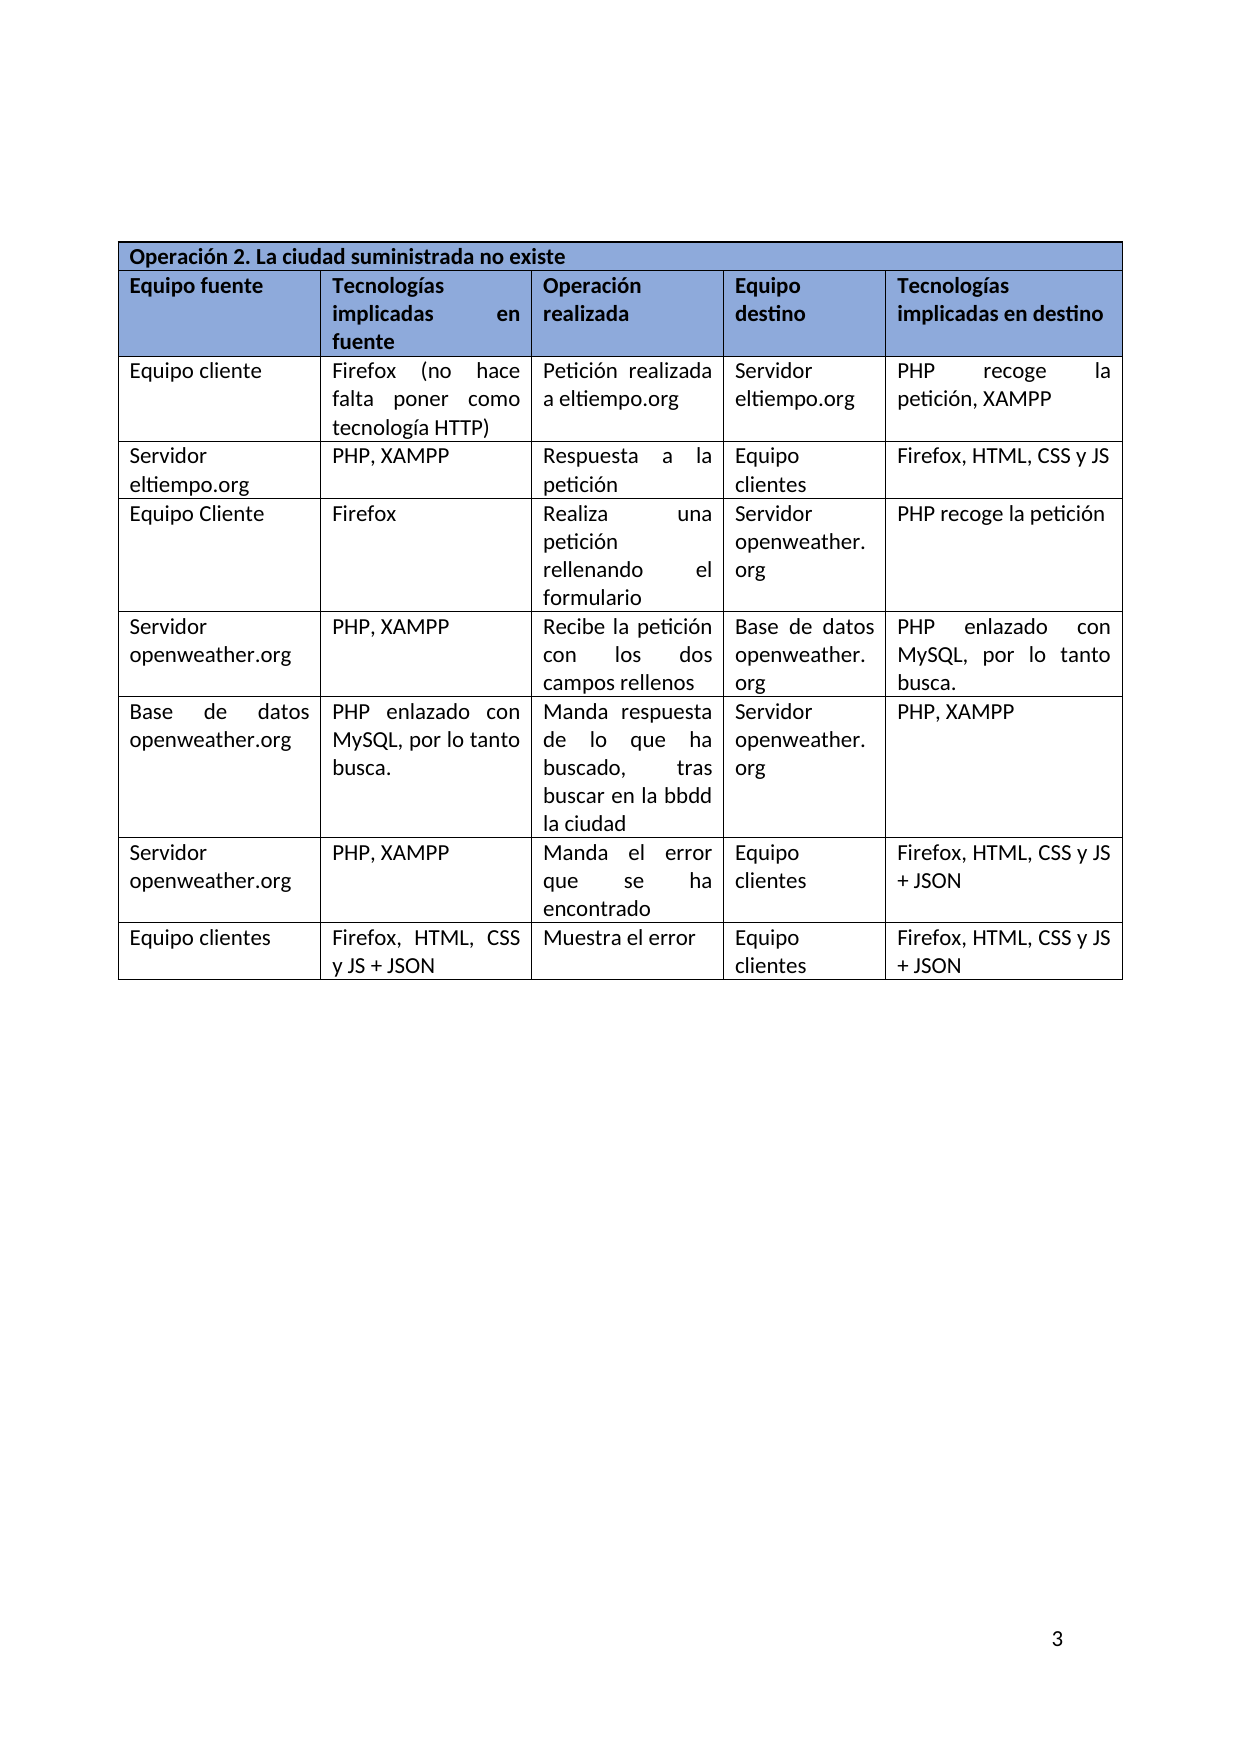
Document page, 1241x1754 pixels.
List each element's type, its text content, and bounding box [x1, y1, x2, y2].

table_cell Firefox, HTML, CSS y JS + JSON [886, 923, 1122, 979]
table_cell Equipo clientes [724, 838, 885, 922]
table_cell Servidor eltiempo.org [724, 357, 885, 441]
table_cell Equipo cliente [119, 357, 320, 441]
table_cell Manda respuesta de lo que ha buscado, tras buscar en la bbdd la ciudad [532, 697, 723, 837]
table_cell Petición realizada a eltiempo.org [532, 357, 723, 441]
table_cell Firefox (no hace falta poner como tecnología HTTP) [321, 357, 531, 441]
table_cell Base de datos openweather.org [724, 612, 885, 696]
table_cell Recibe la petición con los dos campos rellenos [532, 612, 723, 696]
table_cell Servidor openweather.org [724, 499, 885, 611]
table_cell Firefox, HTML, CSS y JS + JSON [886, 838, 1122, 922]
table_cell Manda el error que se ha encontrado [532, 838, 723, 922]
table_cell Firefox [321, 499, 531, 611]
table_cell Equipo destino [724, 271, 885, 356]
table_cell Servidor eltiempo.org [119, 442, 320, 498]
table_cell Equipo clientes [724, 923, 885, 979]
table_cell Servidor openweather.org [119, 612, 320, 696]
table_cell Equipo fuente [119, 271, 320, 356]
table_cell Realiza una petición rellenando el formulario [532, 499, 723, 611]
table_cell Equipo clientes [724, 442, 885, 498]
table_cell Base de datos openweather.org [119, 697, 320, 837]
table_cell Servidor openweather.org [119, 838, 320, 922]
table_cell Firefox, HTML, CSS y JS [886, 442, 1122, 498]
table_cell PHP, XAMPP [321, 612, 531, 696]
table_cell Operación realizada [532, 271, 723, 356]
table_cell Tecnologías implicadas en destino [886, 271, 1122, 356]
table_cell Respuesta a la petición [532, 442, 723, 498]
table_cell Muestra el error [532, 923, 723, 979]
table_cell PHP recoge la petición, XAMPP [886, 357, 1122, 441]
table_cell PHP enlazado con MySQL, por lo tanto busca. [321, 697, 531, 837]
table_header Operación 2. La ciudad suministrada no existe [119, 243, 1122, 270]
table_cell PHP recoge la petición [886, 499, 1122, 611]
table_cell Tecnologías implicadas en fuente [321, 271, 531, 356]
table_cell Firefox, HTML, CSS y JS + JSON [321, 923, 531, 979]
table_cell Servidor openweather.org [724, 697, 885, 837]
table_cell PHP, XAMPP [321, 442, 531, 498]
table_cell PHP, XAMPP [321, 838, 531, 922]
table_cell Equipo clientes [119, 923, 320, 979]
table_cell PHP enlazado con MySQL, por lo tanto busca. [886, 612, 1122, 696]
table_cell PHP, XAMPP [886, 697, 1122, 837]
table_cell Equipo Cliente [119, 499, 320, 611]
